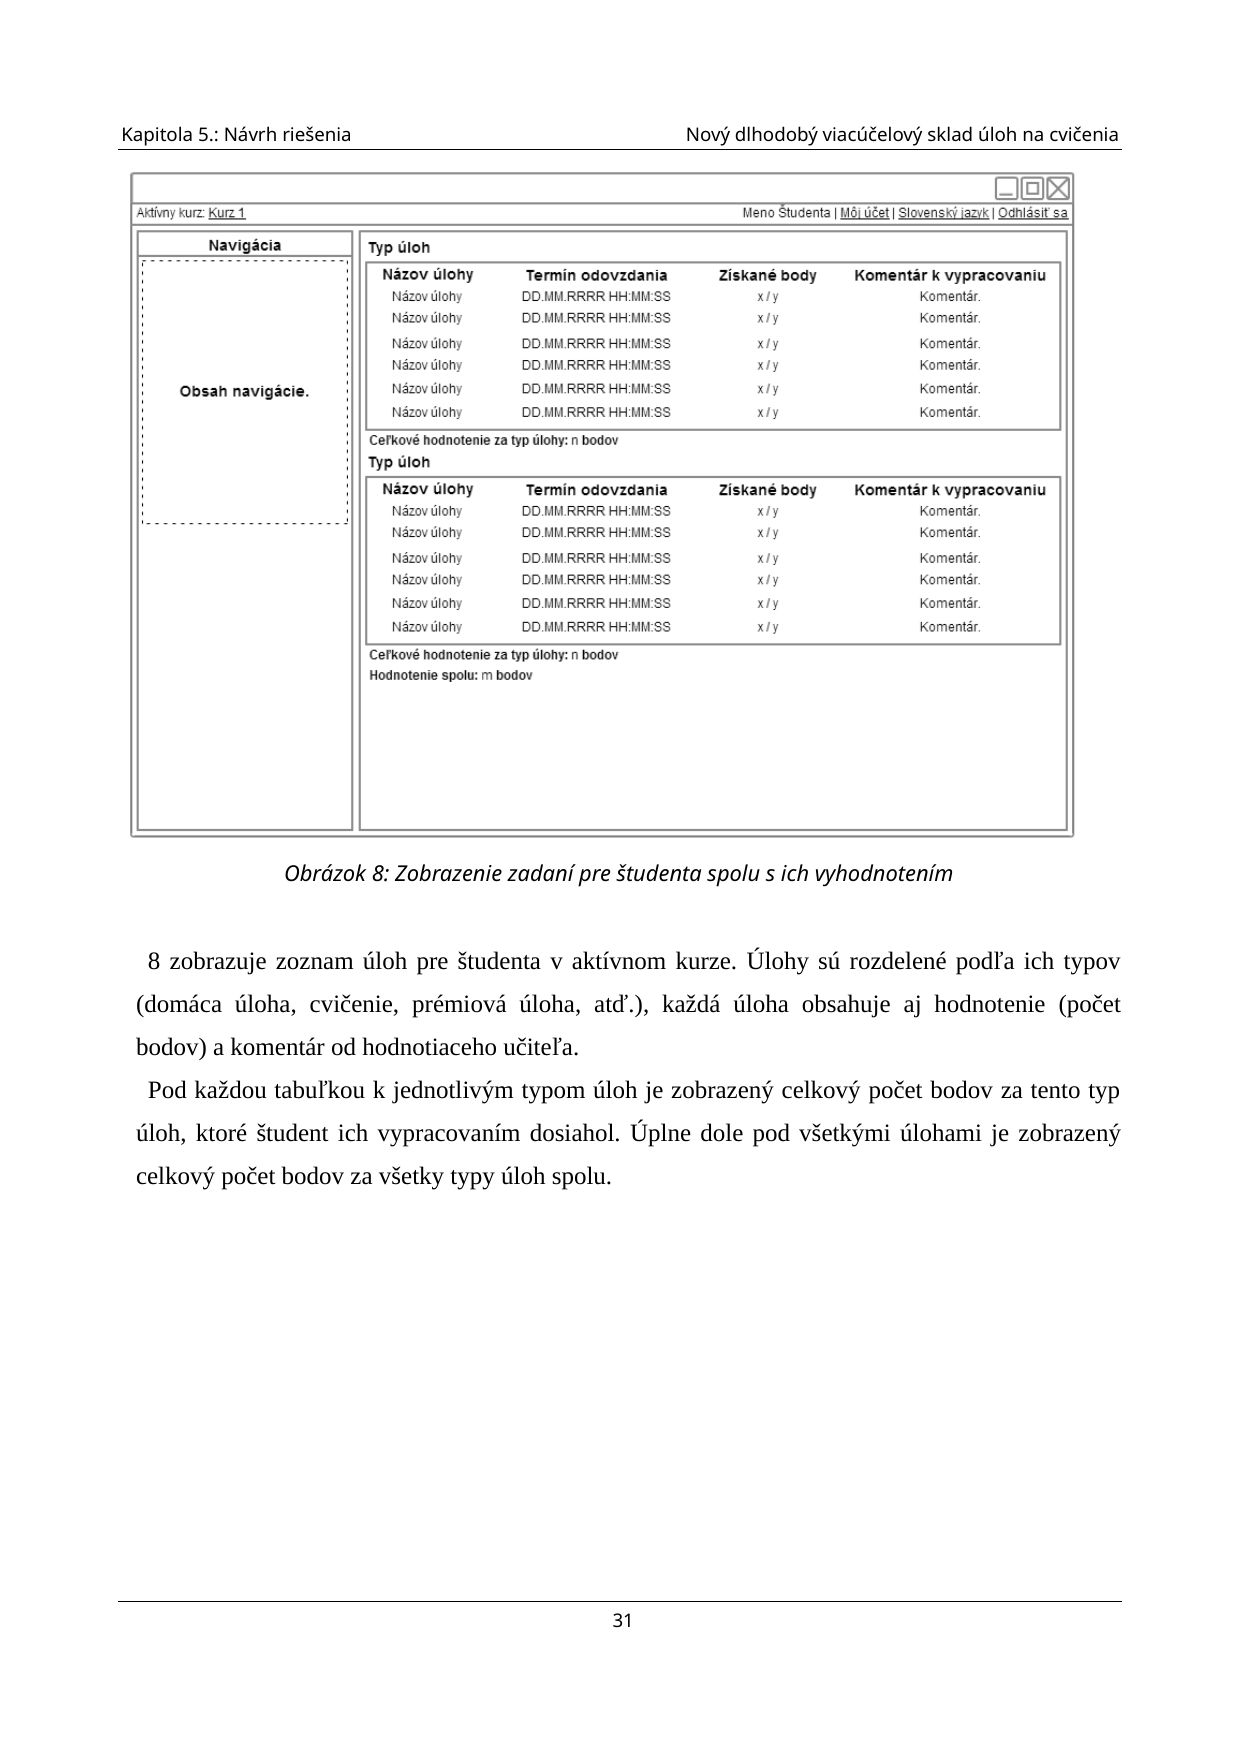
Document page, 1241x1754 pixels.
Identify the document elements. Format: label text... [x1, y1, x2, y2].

text Obrázok 8 zobrazuje zoznam úloh pre študenta v aktívnom kurze. Úlohy sú rozdelené podľa ich typov (domáca úloha, cvičenie, prémiová úloha, atď.), každá úloha obsahuje aj hodnotenie (počet bodov) a komentár od hodnotiaceho učiteľa. [136, 946, 1122, 1061]
text Pod každou tabuľkou k jednotlivým typom úloh je zobrazený celkový počet bodov za tento typ úloh, ktoré študent ich vypracovaním dosiahol. Úplne dole pod všetkými úlohami je zobrazený celkový počet bodov za všetky typy úloh spolu. [136, 1075, 1122, 1190]
text Obrázok 8: Zobrazenie zadaní pre študenta spolu s ich vyhodnotením [127, 859, 1113, 888]
picture [127, 168, 1114, 859]
